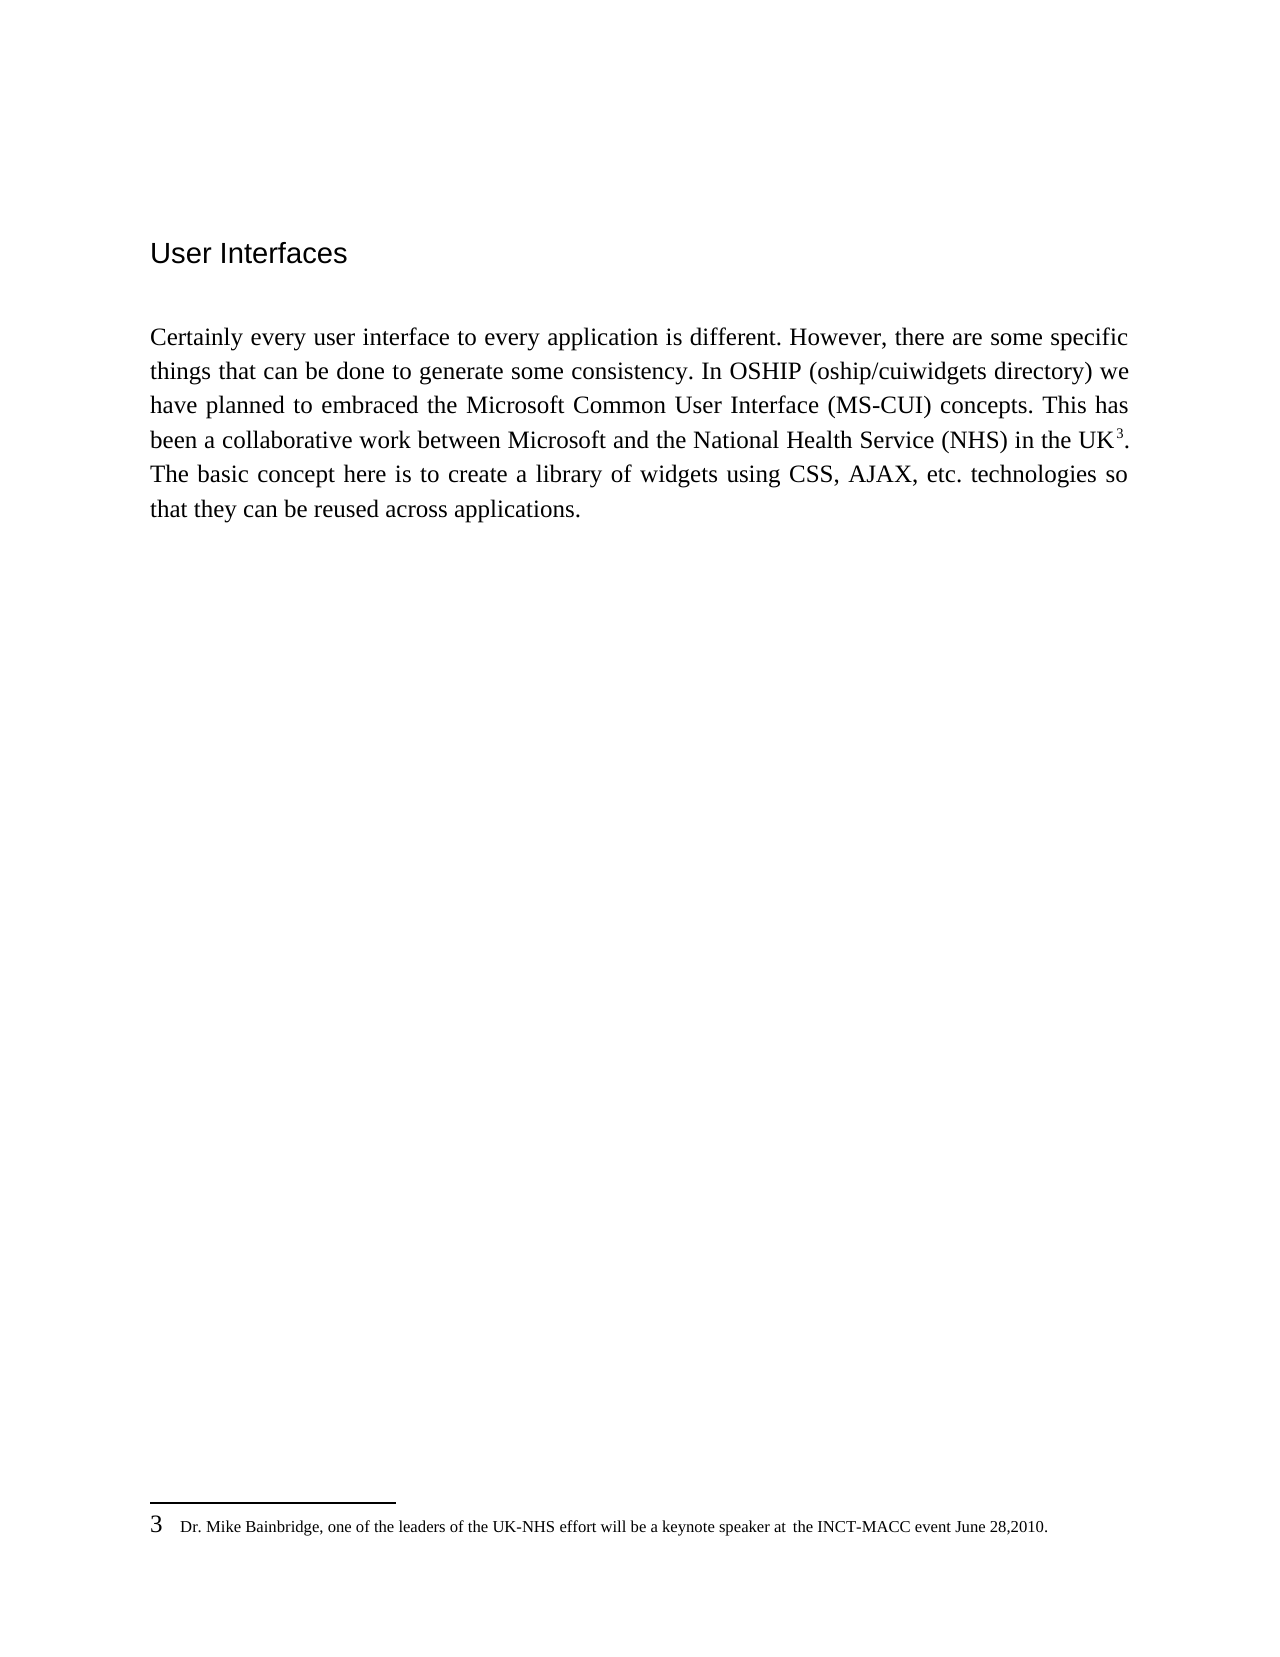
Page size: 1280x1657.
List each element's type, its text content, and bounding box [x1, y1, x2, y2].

text Dr. Mike Bainbridge, one of the leaders of the UK-NHS effort will be a keynote speaker at the INCT-MACC event June 28,2010. [150, 1509, 1130, 1538]
subtitle User Interfaces [150, 236, 1130, 269]
text Certainly every user interface to every application is different. However, there are some specific things that can be done to generate some consistency. In OSHIP (oship/cuiwidgets directory) we have planned to embraced the Microsoft Common User Interface (MS-CUI) concepts. This has been a collaborative work between Microsoft and the National Health Service (NHS) in the UK. The basic concept here is to create a library of widgets using CSS, AJAX, etc. technologies so that they can be reused across applications. [150, 322, 1130, 523]
